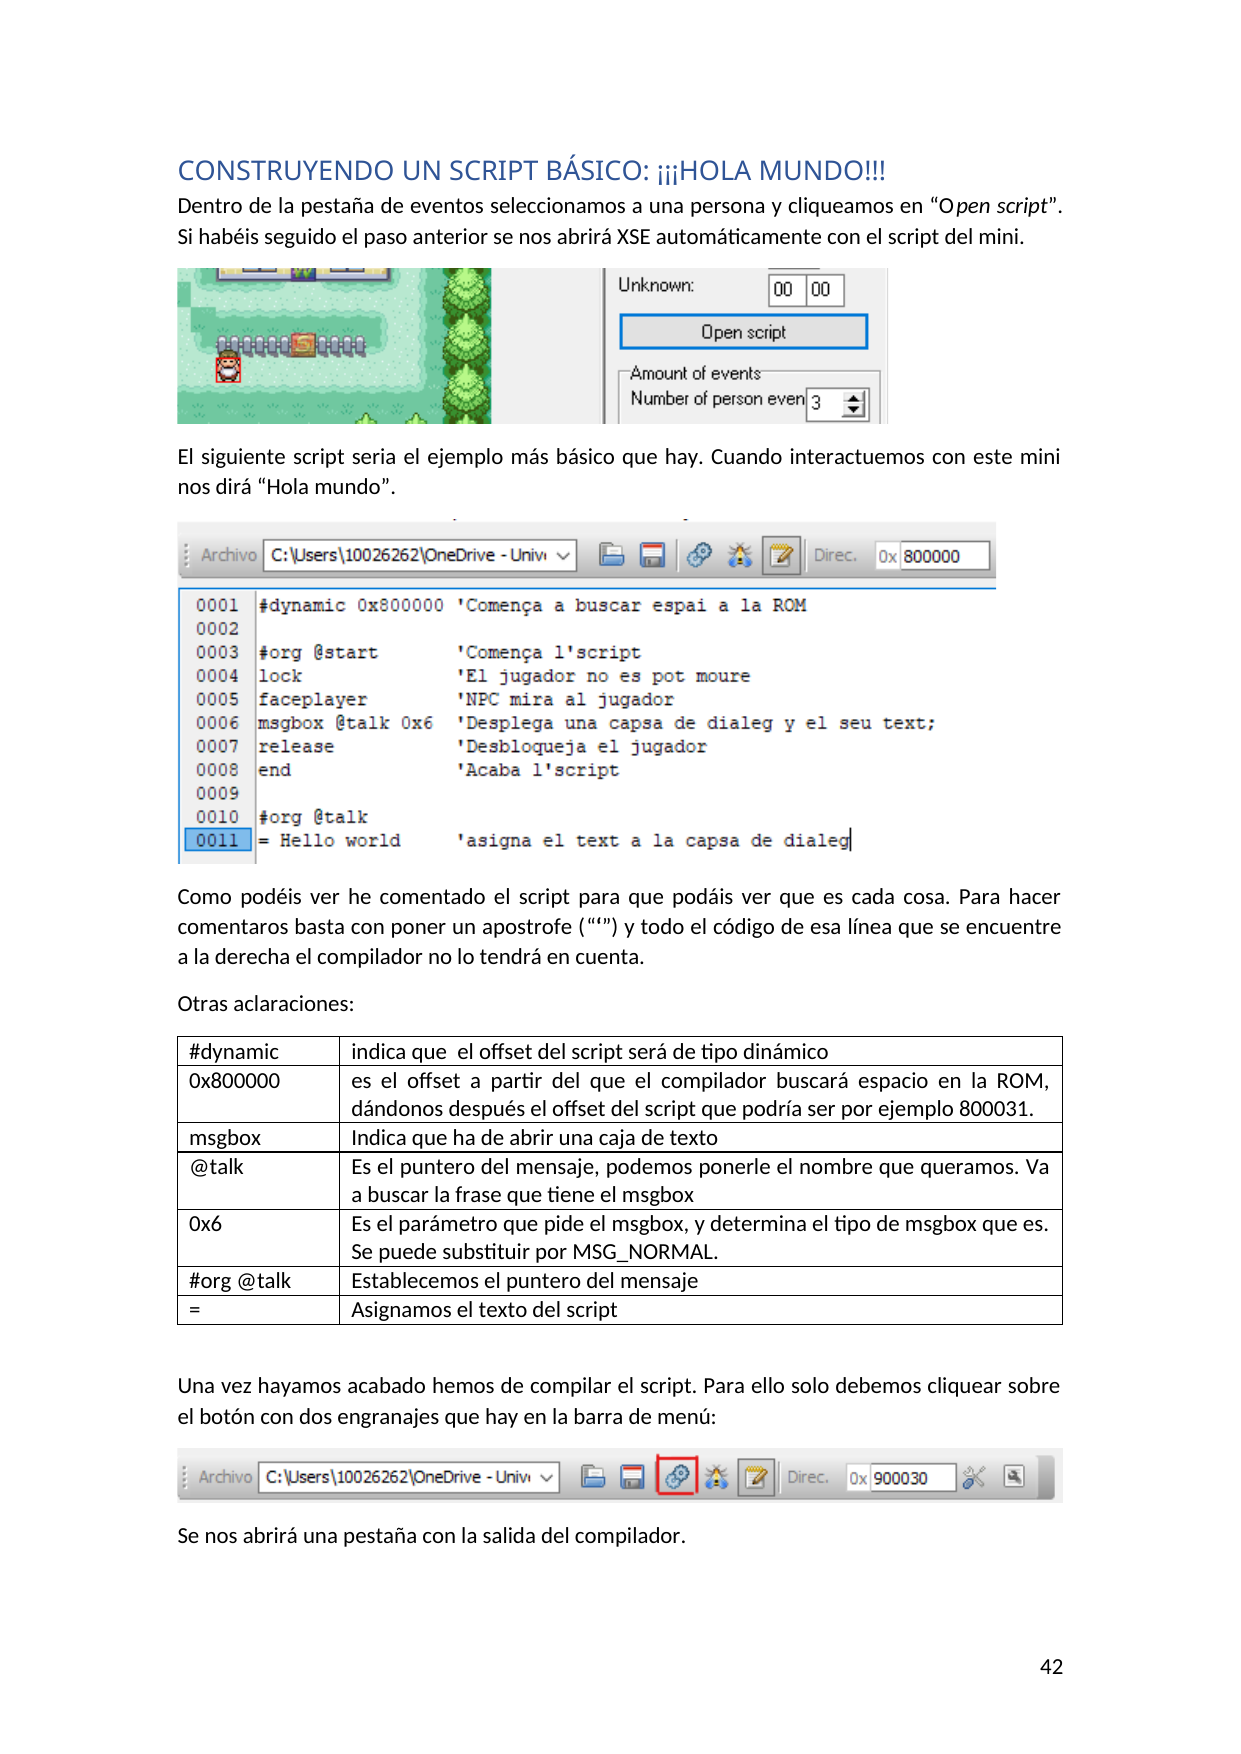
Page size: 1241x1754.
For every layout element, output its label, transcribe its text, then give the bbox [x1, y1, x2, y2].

table_cell = [178, 1296, 339, 1324]
text Otras aclaraciones: [177, 989, 1063, 1017]
text Una vez hayamos acabado hemos de compilar el script. Para ello solo debemos cliquear sobre el botón con dos engranajes que hay en la barra de menú: [177, 1372, 1063, 1430]
table_cell Es el parámetro que pide el msgbox, y determina el tipo de msgbox que es. Se puede substituir por MSG_NORMAL. [340, 1210, 1062, 1266]
table_cell Establecemos el puntero del mensaje [340, 1267, 1062, 1294]
subtitle CONSTRUYENDO UN SCRIPT BÁSICO: ¡¡¡HOLA MUNDO!!! [177, 152, 1063, 189]
picture [177, 519, 997, 864]
table_cell @talk [178, 1153, 339, 1208]
text Dentro de la pestaña de eventos seleccionamos a una persona y cliqueamos en “Open script”. Si habéis seguido el paso anterior se nos abrirá XSE automáticamente con el script del mini. [177, 192, 1063, 250]
table_cell 0x800000 [178, 1066, 339, 1122]
picture [177, 1448, 1063, 1503]
table_cell Indica que ha de abrir una caja de texto [340, 1123, 1062, 1151]
table_cell Es el puntero del mensaje, podemos ponerle el nombre que queramos. Va a buscar la frase que tiene el msgbox [340, 1153, 1062, 1208]
text Se nos abrirá una pestaña con la salida del compilador. [177, 1522, 1063, 1549]
text Como podéis ver he comentado el script para que podáis ver que es cada cosa. Para hacer comentaros basta con poner un apostrofe (“‘”) y todo el código de esa línea que se encuentre a la derecha el compilador no lo tendrá en cuenta. [177, 882, 1063, 970]
table_cell msgbox [178, 1123, 339, 1151]
table_cell 0x6 [178, 1210, 339, 1266]
table_cell Asignamos el texto del script [340, 1296, 1062, 1324]
picture [177, 268, 889, 424]
table_header indica que el offset del script será de tipo dinámico [340, 1037, 1062, 1065]
table_header #dynamic [178, 1037, 339, 1065]
text El siguiente script seria el ejemplo más básico que hay. Cuando interactuemos con este mini nos dirá “Hola mundo”. [177, 442, 1063, 500]
table_cell #org @talk [178, 1267, 339, 1294]
table_cell es el offset a partir del que el compilador buscará espacio en la ROM, dándonos después el offset del script que podría ser por ejemplo 800031. [340, 1066, 1062, 1122]
